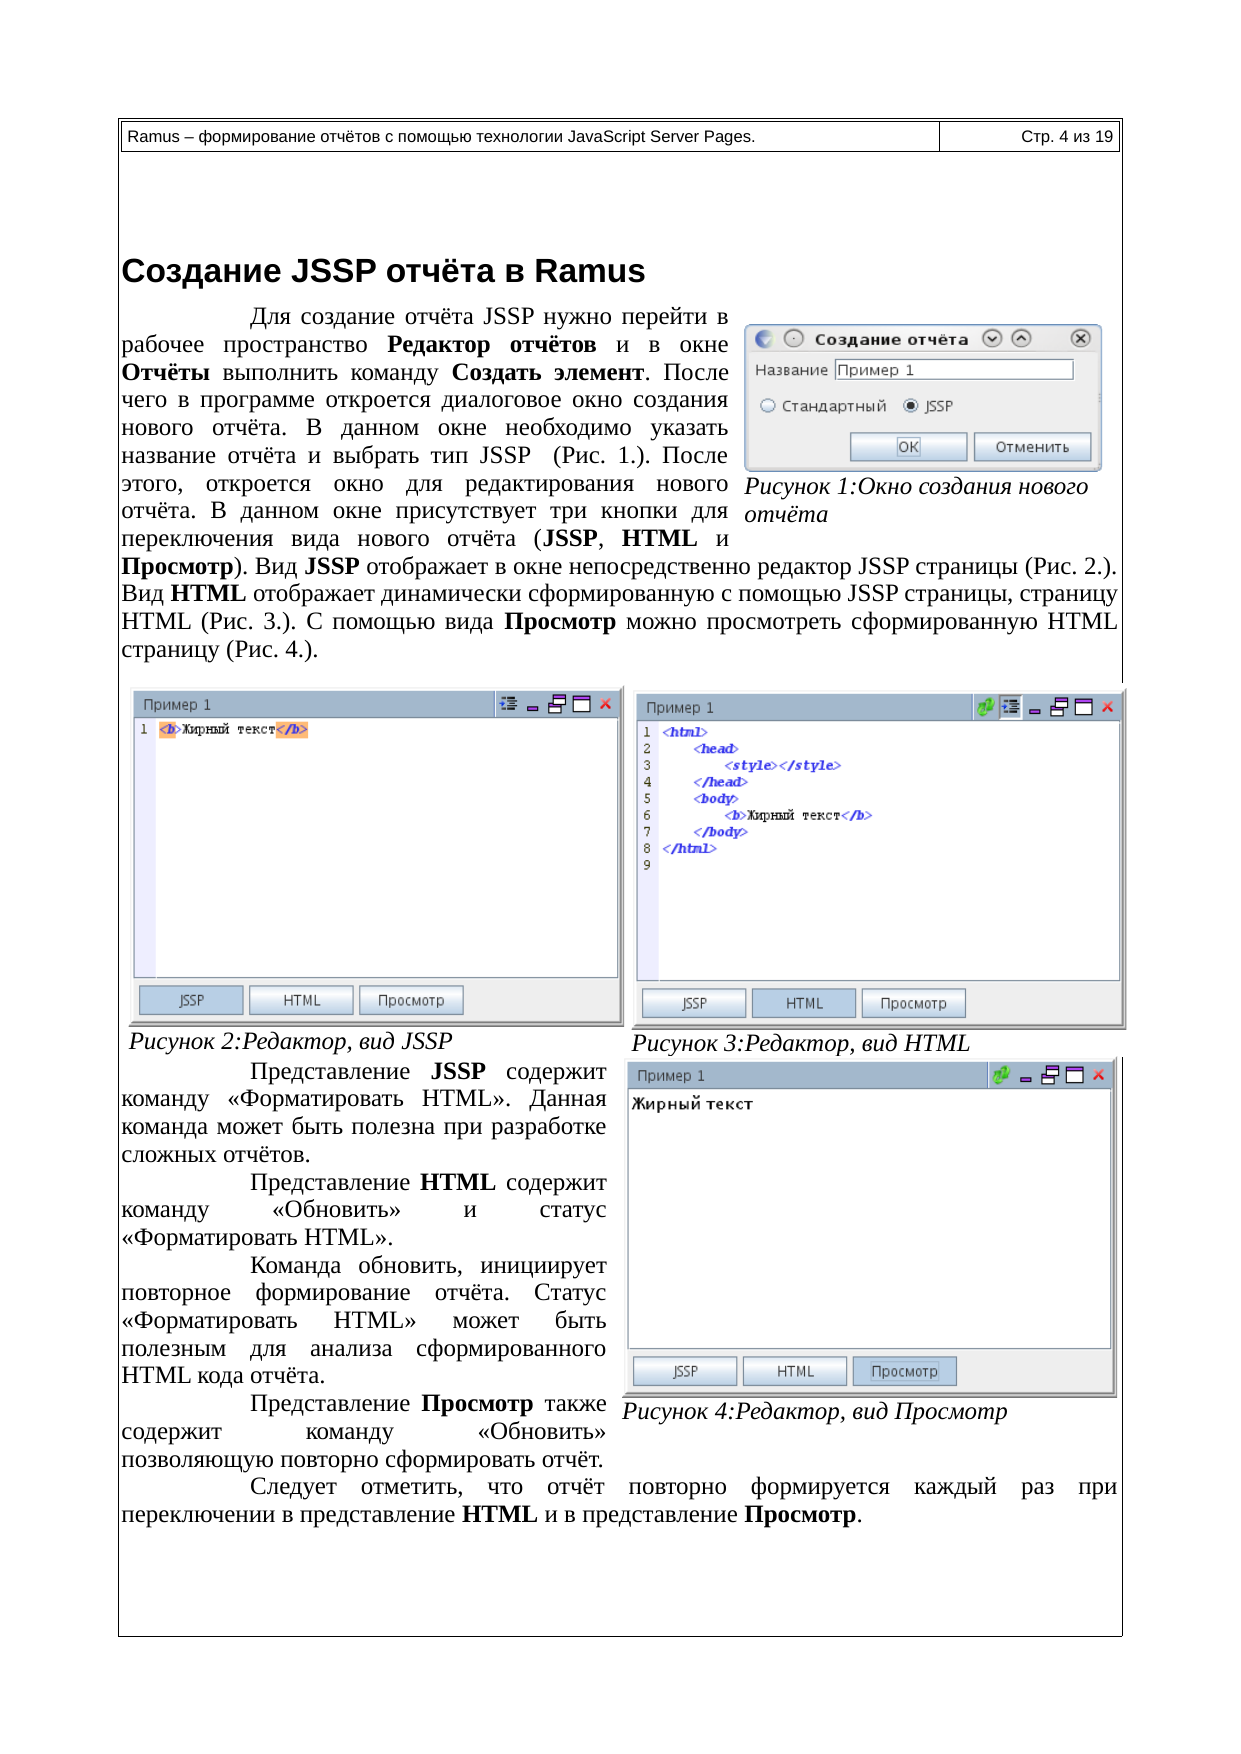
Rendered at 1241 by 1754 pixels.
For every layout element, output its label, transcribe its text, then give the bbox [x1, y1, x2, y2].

text Рисунок 2:Редактор, вид JSSP [128, 1027, 624, 1054]
text Представление JSSP содержит команду «Форматировать HTML». Данная команда может быть полезна при разработке сложных отчётов. [121, 663, 1126, 1168]
text Рисунок 1:Окно создания нового отчёта [744, 472, 1102, 527]
picture [622, 1056, 1118, 1398]
text Следует отметить, что отчёт повторно формируется каждый раз при переключении в представление HTML и в представление Просмотр. [121, 1472, 1119, 1528]
picture [744, 324, 1103, 472]
text Для создание отчёта JSSP нужно перейти в рабочее пространство Редактор отчётов и в окне Отчёты выполнить команду Создать элемент. После чего в программе откроется диалоговое окно создания нового отчёта. В данном окне необходимо указать название отчёта и выбрать тип JSSP (Рис. 1.). После этого, откроется окно для редактирования нового отчёта. В данном окне присутствует три кнопки для переключения вида нового отчёта (JSSP, HTML и Просмотр). Вид JSSP отображает в окне непосредственно редактор JSSP страницы (Рис. 2.). Вид HTML отображает динамически сформированную с помощью JSSP страницы, страницу HTML (Рис. 3.). С помощью вида Просмотр можно просмотреть сформированную HTML страницу (Рис. 4.). [121, 302, 1119, 663]
subtitle Создание JSSP отчёта в Ramus [121, 252, 1119, 290]
text Представление HTML содержит команду «Обновить» и статус «Форматировать HTML». [121, 1168, 622, 1251]
text Рисунок 4:Редактор, вид Просмотр [622, 1398, 1117, 1425]
text Представление Просмотр также содержит команду «Обновить» позволяющую повторно сформировать отчёт. [121, 1389, 1119, 1472]
picture [128, 685, 625, 1027]
text Команда обновить, инициирует повторное формирование отчёта. Статус «Форматировать HTML» может быть полезным для анализа сформированного HTML кода отчёта. [121, 1251, 622, 1389]
text Рисунок 3:Редактор, вид HTML [631, 1030, 1126, 1057]
picture [631, 688, 1127, 1030]
